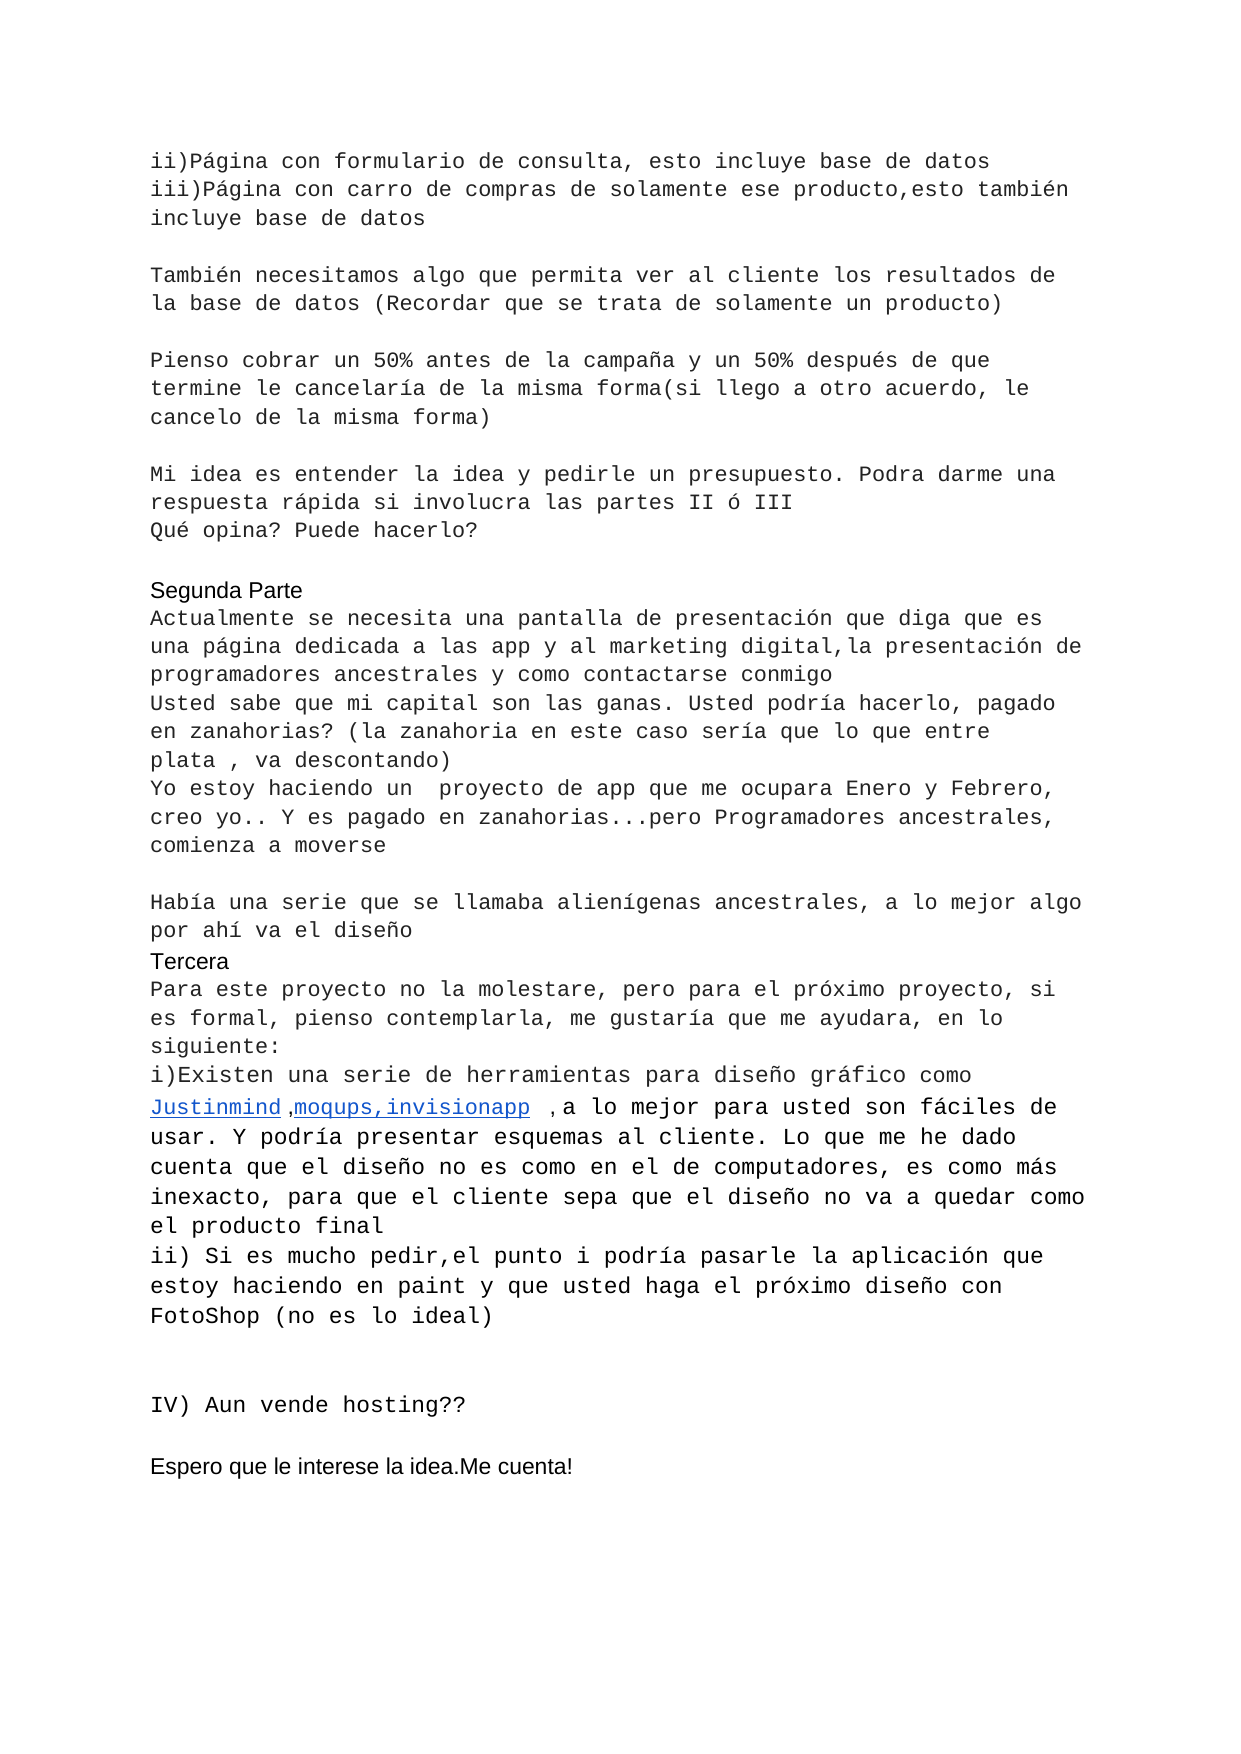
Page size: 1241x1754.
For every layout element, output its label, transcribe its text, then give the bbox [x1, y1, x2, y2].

text Pienso cobrar un 50% antes de la campaña y un 50% después de que termine le cancelaría de la misma forma(si llego a otro acuerdo, le cancelo de la misma forma) [150, 349, 1090, 431]
text i)Existen una serie de herramientas para diseño gráfico como Justinmind ,moqups,invisionapp , a lo mejor para usted son fáciles de usar. Y podría presentar esquemas al cliente. Lo que me he dado cuenta que el diseño no es como en el de computadores, es como más inexacto, para que el cliente sepa que el diseño no va a quedar como el producto final [150, 1063, 1090, 1241]
text ii)Página con formulario de consulta, esto incluye base de datos [150, 150, 1090, 175]
text ii) Si es mucho pedir,el punto i podría pasarle la aplicación que estoy haciendo en paint y que usted haga el próximo diseño con FotoShop (no es lo ideal) [150, 1245, 1090, 1330]
text iii)Página con carro de compras de solamente ese producto,esto también incluye base de datos [150, 178, 1090, 232]
text Para este proyecto no la molestare, pero para el próximo proyecto, si es formal, pienso contemplarla, me gustaría que me ayudara, en lo siguiente: [150, 978, 1090, 1060]
text Segunda Parte [150, 577, 1090, 603]
text Usted sabe que mi capital son las ganas. Usted podría hacerlo, pagado en zanahorias? (la zanahoria en este caso sería que lo que entre plata , va descontando) [150, 692, 1090, 774]
text Actualmente se necesita una pantalla de presentación que diga que es una página dedicada a las app y al marketing digital,la presentación de programadores ancestrales y como contactarse conmigo [150, 607, 1090, 688]
text Había una serie que se llamaba alienígenas ancestrales, a lo mejor algo por ahí va el diseño [150, 891, 1090, 944]
text IV) Aun vende hosting?? [150, 1394, 1090, 1419]
text Espero que le interese la idea.Me cuenta! [150, 1453, 1090, 1479]
text Yo estoy haciendo un proyecto de app que me ocupara Enero y Febrero, creo yo.. Y es pagado en zanahorias...pero Programadores ancestrales, comienza a moverse [150, 777, 1090, 859]
text También necesitamos algo que permita ver al cliente los resultados de la base de datos (Recordar que se trata de solamente un producto) [150, 264, 1090, 317]
text Tercera [150, 948, 1090, 974]
text Qué opina? Puede hacerlo? [150, 520, 1090, 544]
text Mi idea es entender la idea y pedirle un presupuesto. Podra darme una respuesta rápida si involucra las partes II ó III [150, 463, 1090, 516]
